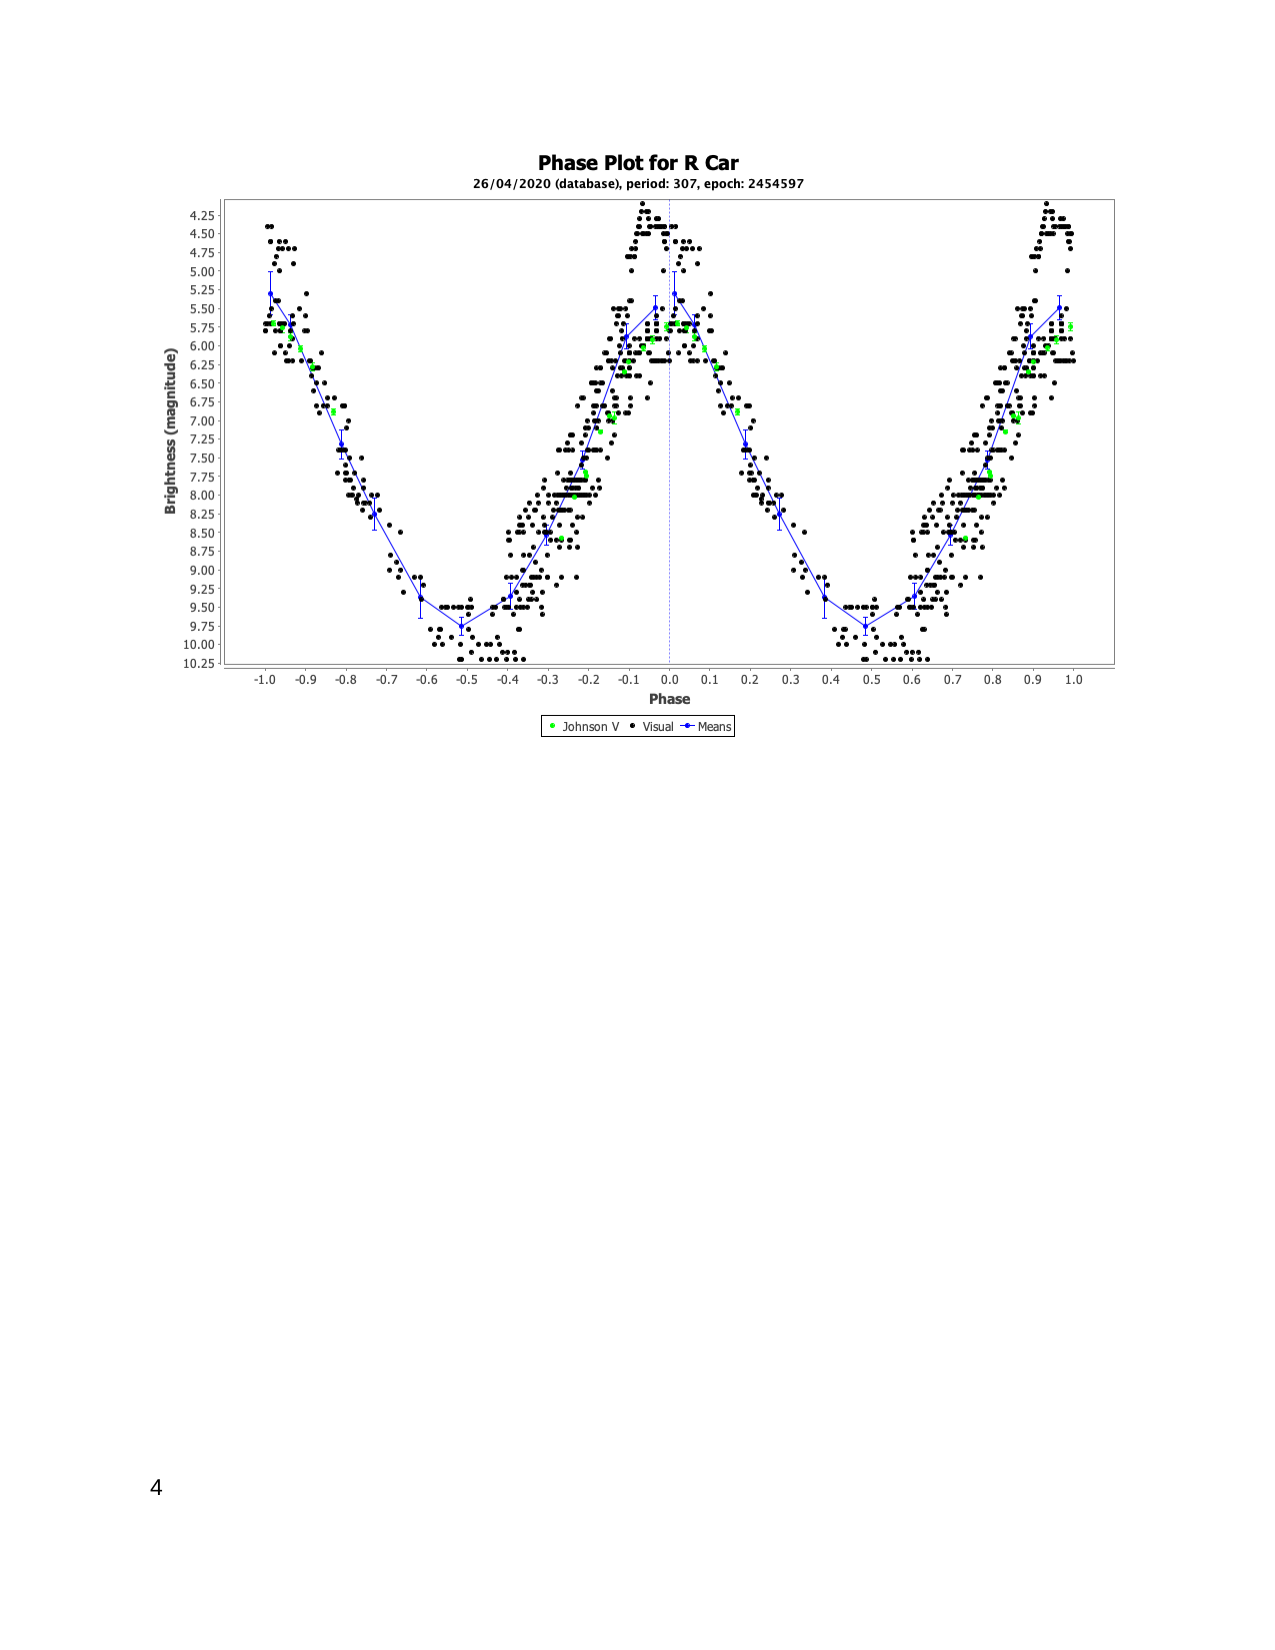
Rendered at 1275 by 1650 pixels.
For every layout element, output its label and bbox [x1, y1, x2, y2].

table_header [150, 738, 1125, 767]
picture [150, 150, 1125, 738]
